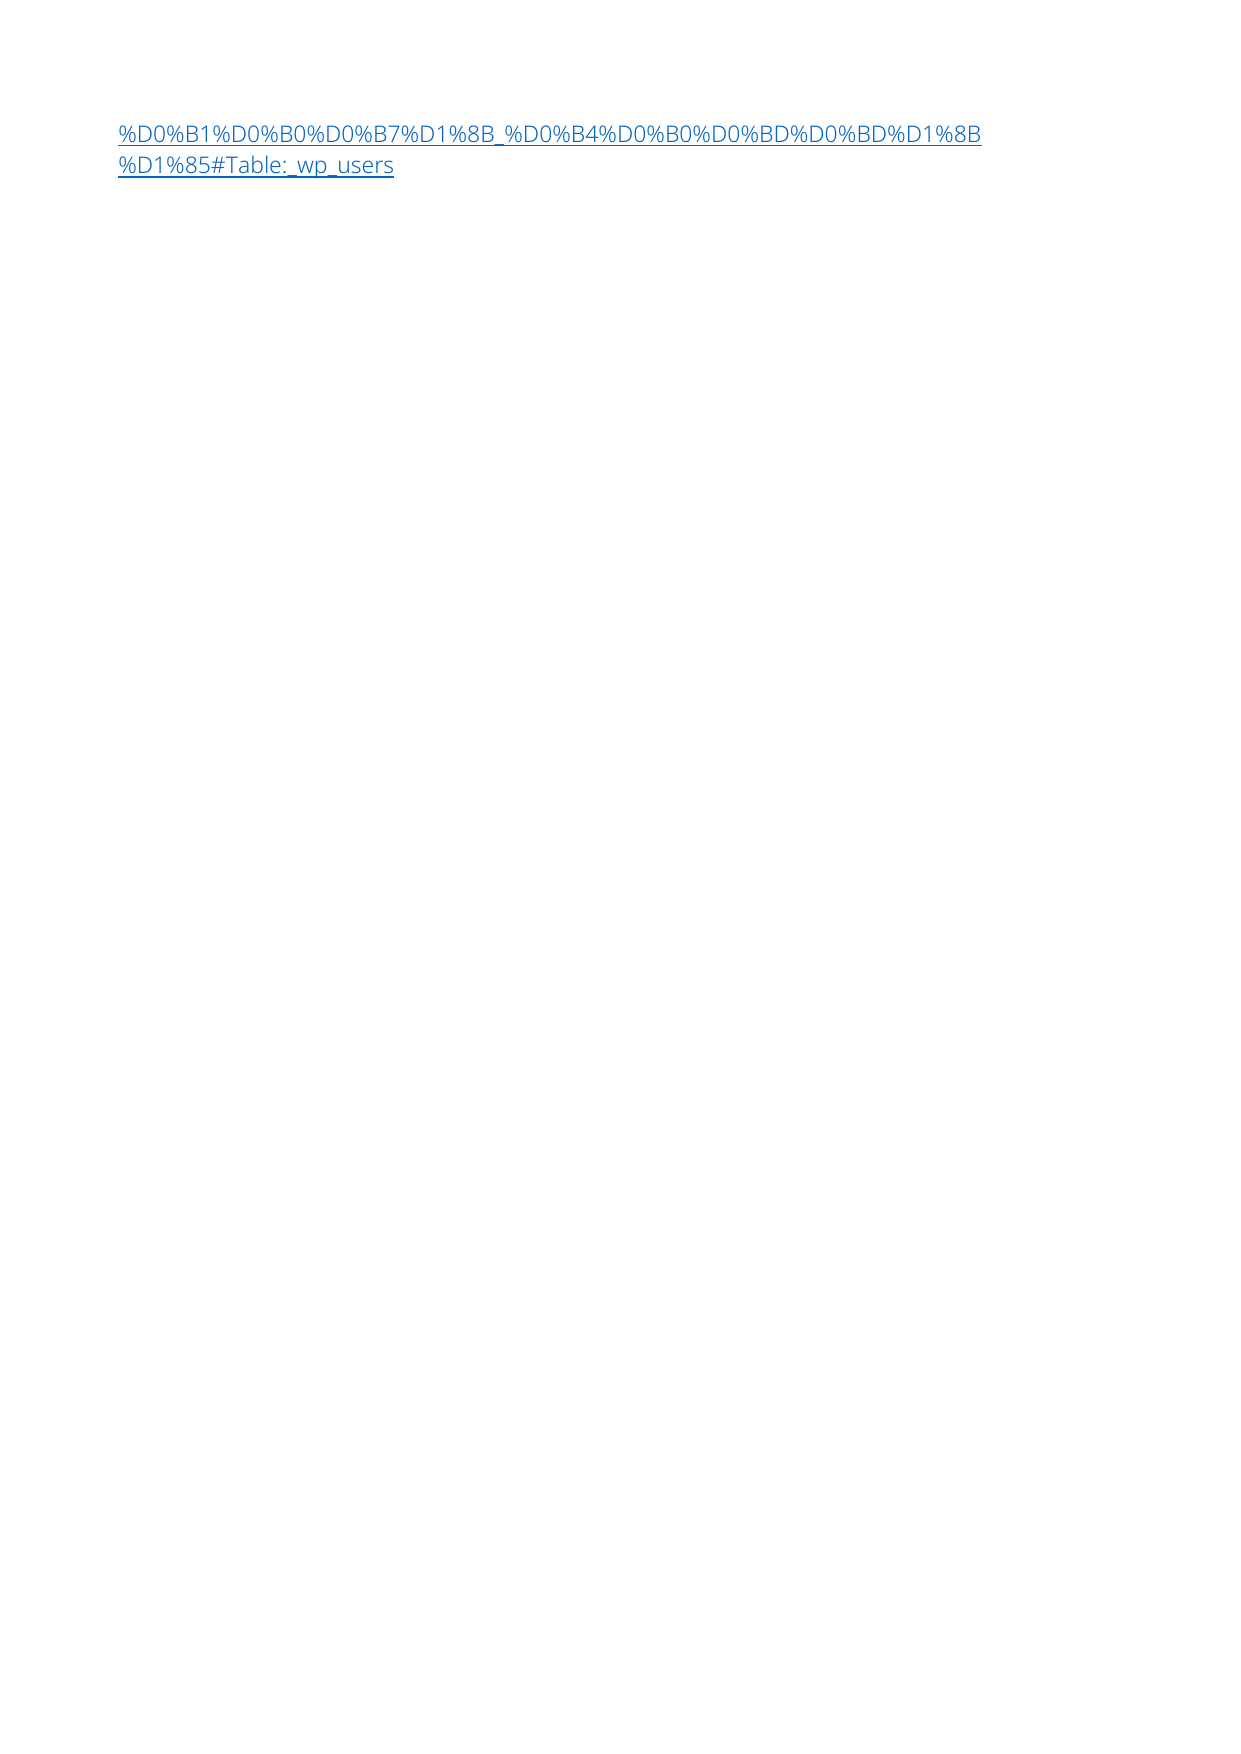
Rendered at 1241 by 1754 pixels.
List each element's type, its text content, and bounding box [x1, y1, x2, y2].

text %D0%B1%D0%B0%D0%B7%D1%8B_%D0%B4%D0%B0%D0%BD%D0%BD%D1%8B%D1%85#Table:_wp_users [118, 118, 1122, 181]
